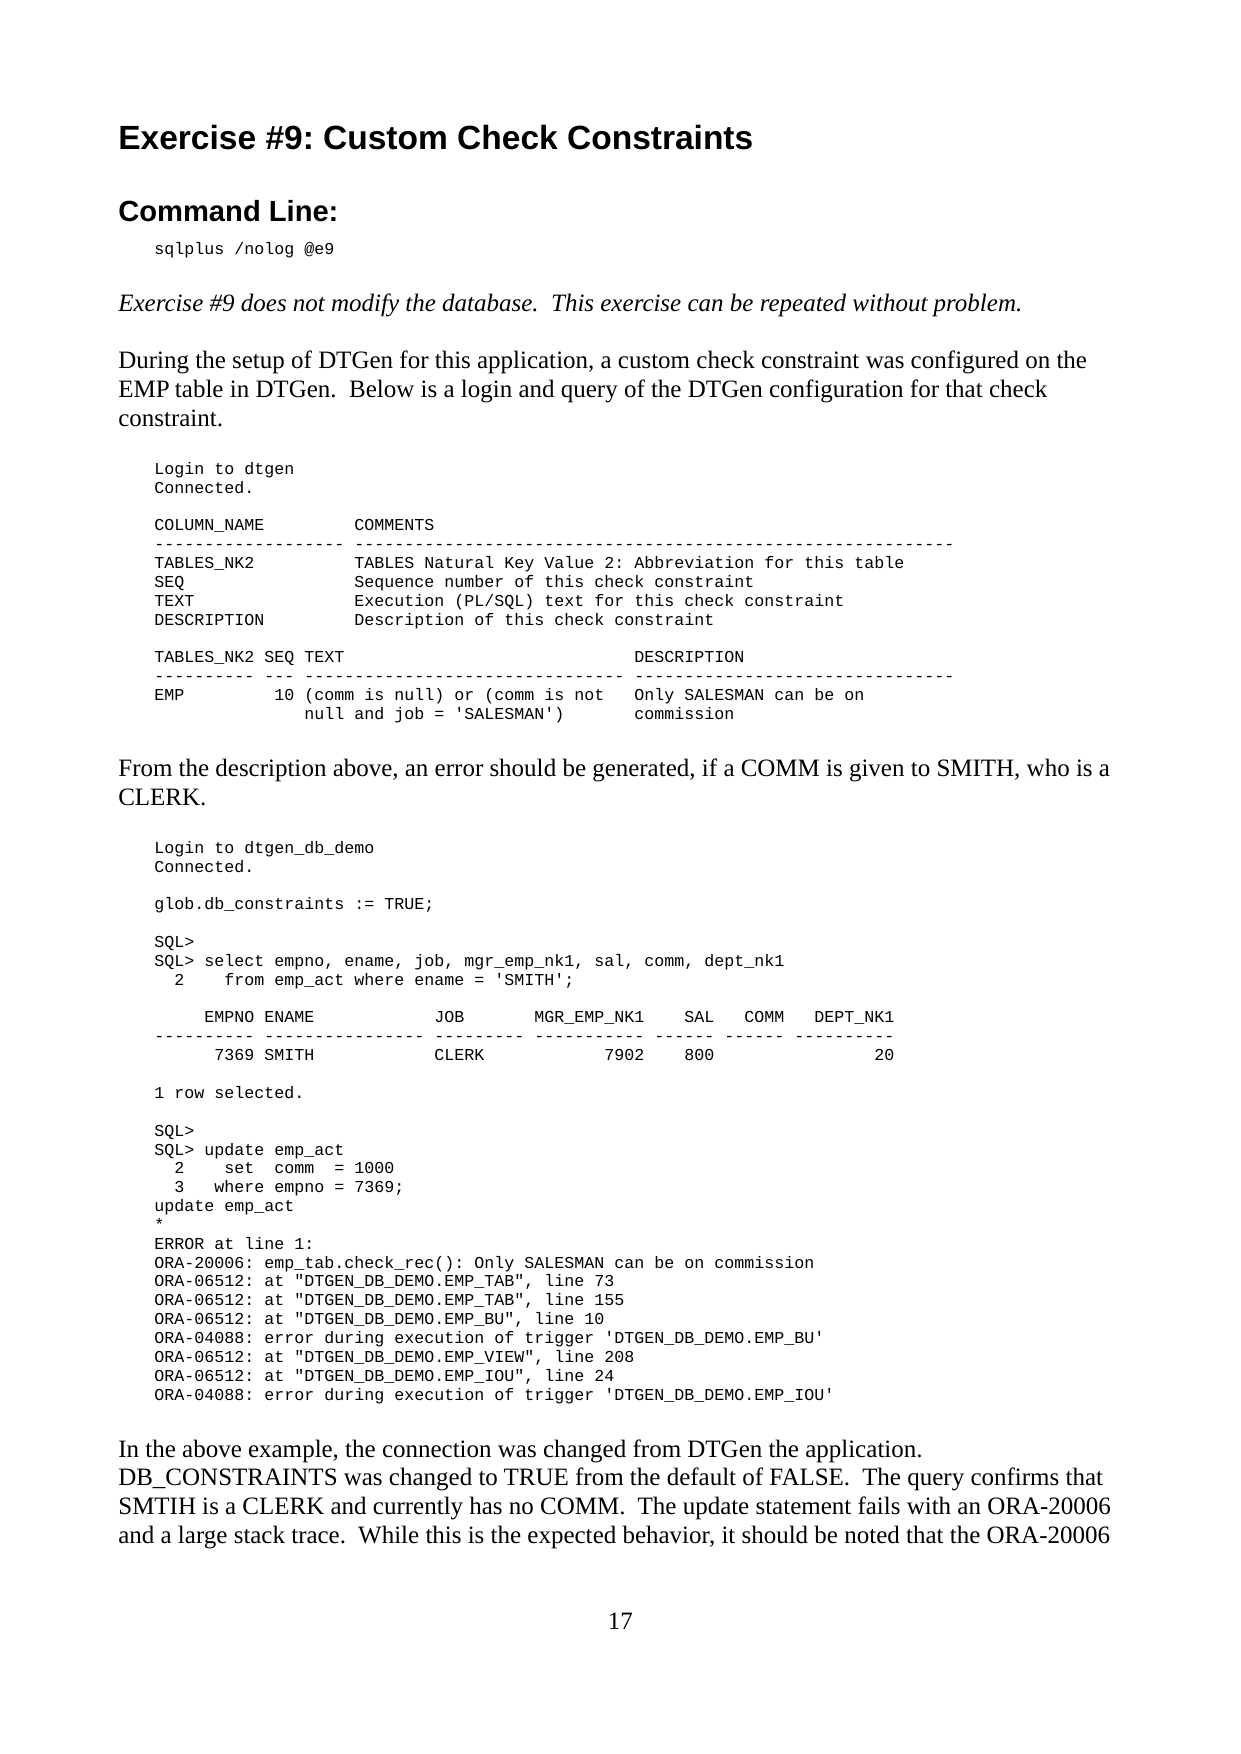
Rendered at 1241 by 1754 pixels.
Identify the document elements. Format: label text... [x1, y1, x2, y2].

text ORA-04088: error during execution of trigger 'DTGEN_DB_DEMO.EMP_IOU' [154, 1386, 1086, 1405]
text ---------- --- -------------------------------- -------------------------------- [154, 668, 1086, 687]
subtitle Command Line: [118, 194, 1122, 228]
text TEXT Execution (PL/SQL) text for this check constraint [154, 592, 1086, 611]
text Login to dtgen_db_demo [154, 839, 1086, 858]
text TABLES_NK2 TABLES Natural Key Value 2: Abbreviation for this table [154, 555, 1086, 573]
text ORA-06512: at "DTGEN_DB_DEMO.EMP_VIEW", line 208 [154, 1348, 1086, 1367]
text ---------- ---------------- --------- ----------- ------ ------ ---------- [154, 1028, 1086, 1047]
text 2 from emp_act where ename = 'SMITH'; [154, 971, 1086, 990]
text During the setup of DTGen for this application, a custom check constraint was configured on the EMP table in DTGen. Below is a login and query of the DTGen configuration for that check constraint. [118, 345, 1122, 432]
text From the description above, an error should be generated, if a COMM is given to SMITH, who is a CLERK. [118, 753, 1122, 811]
text update emp_act [154, 1198, 1086, 1216]
text EMP 10 (comm is null) or (comm is not Only SALESMAN can be on [154, 687, 1086, 706]
text COLUMN_NAME COMMENTS [154, 517, 1086, 536]
text Connected. [154, 858, 1086, 877]
text SQL> select empno, ename, job, mgr_emp_nk1, sal, comm, dept_nk1 [154, 952, 1086, 971]
text sqlplus /nolog @e9 [154, 240, 1086, 259]
subtitle Exercise #9: Custom Check Constraints [118, 118, 1122, 157]
text ORA-06512: at "DTGEN_DB_DEMO.EMP_TAB", line 155 [154, 1292, 1086, 1311]
text ------------------- ------------------------------------------------------------ [154, 536, 1086, 555]
text ORA-06512: at "DTGEN_DB_DEMO.EMP_TAB", line 73 [154, 1273, 1086, 1292]
text ORA-06512: at "DTGEN_DB_DEMO.EMP_BU", line 10 [154, 1311, 1086, 1329]
text SEQ Sequence number of this check constraint [154, 573, 1086, 592]
text 3 where empno = 7369; [154, 1179, 1086, 1198]
text SQL> [154, 1122, 1086, 1141]
text ORA-04088: error during execution of trigger 'DTGEN_DB_DEMO.EMP_BU' [154, 1329, 1086, 1348]
text SQL> [154, 934, 1086, 952]
text Exercise #9 does not modify the database. This exercise can be repeated without problem. [118, 288, 1122, 317]
text ORA-06512: at "DTGEN_DB_DEMO.EMP_IOU", line 24 [154, 1367, 1086, 1386]
text SQL> update emp_act [154, 1141, 1086, 1160]
text * [154, 1216, 1086, 1235]
text DESCRIPTION Description of this check constraint [154, 611, 1086, 630]
text null and job = 'SALESMAN') commission [154, 706, 1086, 724]
text Connected. [154, 479, 1086, 498]
text glob.db_constraints := TRUE; [154, 896, 1086, 915]
text 7369 SMITH CLERK 7902 800 20 [154, 1047, 1086, 1066]
text TABLES_NK2 SEQ TEXT DESCRIPTION [154, 649, 1086, 668]
text ERROR at line 1: [154, 1235, 1086, 1254]
text 1 row selected. [154, 1084, 1086, 1103]
text 2 set comm = 1000 [154, 1160, 1086, 1179]
text ORA-20006: emp_tab.check_rec(): Only SALESMAN can be on commission [154, 1254, 1086, 1273]
text In the above example, the connection was changed from DTGen the application. DB_CONSTRAINTS was changed to TRUE from the default of FALSE. The query confirms that SMTIH is a CLERK and currently has no COMM. The update statement fails with an ORA-20006 and a large stack trace. While this is the expected behavior, it should be noted that the ORA-20006 [118, 1434, 1122, 1549]
text Login to dtgen [154, 460, 1086, 479]
text EMPNO ENAME JOB MGR_EMP_NK1 SAL COMM DEPT_NK1 [154, 1009, 1086, 1028]
